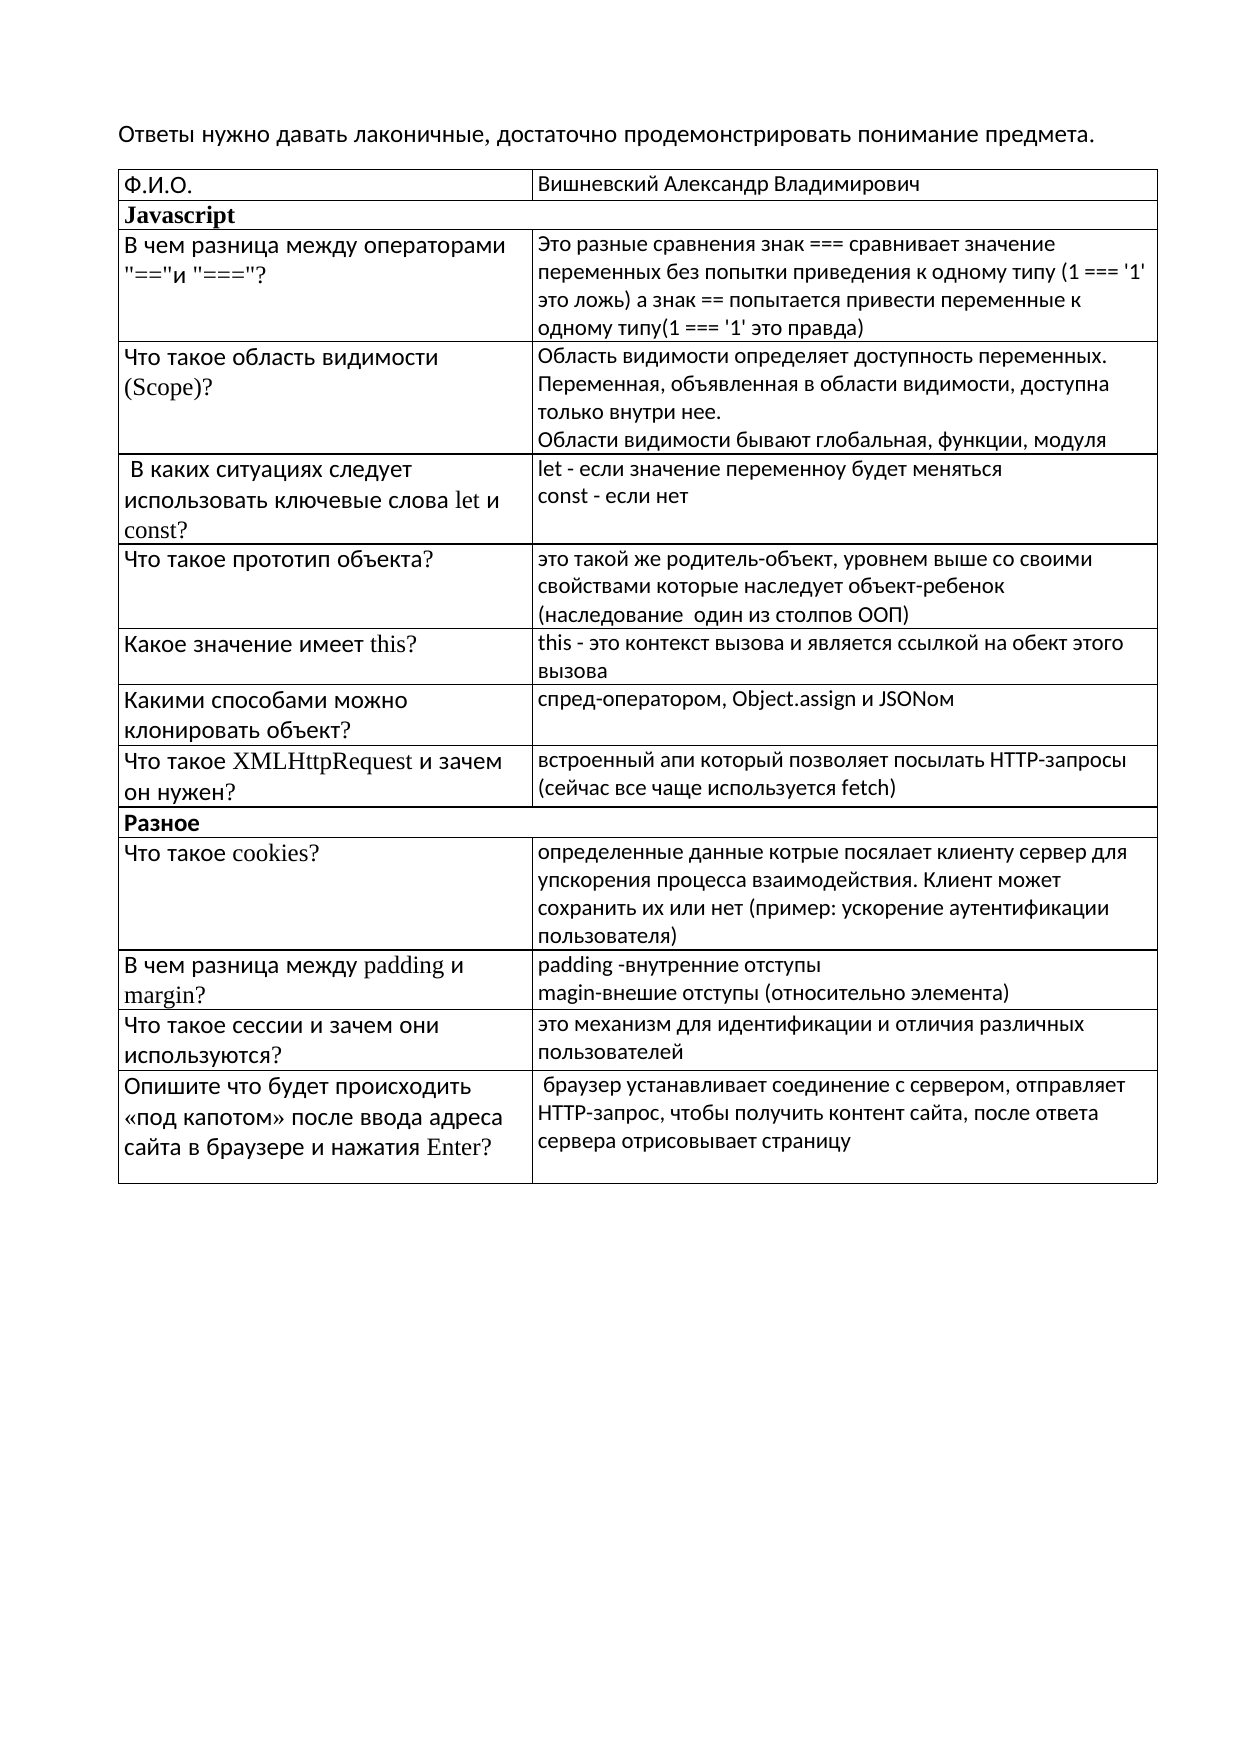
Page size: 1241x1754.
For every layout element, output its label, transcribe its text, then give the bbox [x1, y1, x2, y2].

table_cell В чем разница между padding и margin? [119, 951, 532, 1009]
table_cell Что такое XMLHttpRequest и зачем он нужен? [119, 746, 532, 806]
table_cell let - если значение переменноу будет меняться const - если нет [533, 455, 1157, 543]
table_cell Что такое cookies? [119, 838, 532, 949]
table_cell Область видимости определяет доступность переменных. Переменная, объявленная в области видимости, доступна только внутри нее. Области видимости бывают глобальная, функции, модуля [533, 342, 1157, 453]
table_cell Какое значение имеет this? [119, 629, 532, 684]
table_cell В чем разница между операторами "=="и "==="? [119, 230, 532, 341]
table_header Вишневский Александр Владимирович [533, 170, 1157, 200]
table_cell Разное [119, 808, 1157, 837]
table_cell Какими способами можно клонировать объект? [119, 685, 532, 745]
table_cell Javascript [119, 201, 1157, 229]
table_header Ф.И.О. [119, 170, 532, 200]
table_cell Что такое прототип объекта? [119, 545, 532, 628]
table_cell браузер устанавливает соединение с сервером, отправляет HTTP-запрос, чтобы получить контент сайта, после ответа сервера отрисовывает страницу [533, 1071, 1157, 1183]
table_cell Что такое область видимости (Scope)? [119, 342, 532, 453]
table_cell спред-оператором, Object.assign и JSONом [533, 685, 1157, 745]
table_cell Опишите что будет происходить «под капотом» после ввода адреса сайта в браузере и нажатия Enter? [119, 1071, 532, 1183]
table_cell В каких ситуациях следует использовать ключевые слова let и const? [119, 455, 532, 543]
table_cell Это разные сравнения знак === сравнивает значение переменных без попытки приведения к одному типу (1 === '1' это ложь) а знак == попытается привести переменные к одному типу(1 === '1' это правда) [533, 230, 1157, 341]
table_cell Что такое сессии и зачем они используются? [119, 1010, 532, 1070]
table_cell padding -внутренние отступы magin-внешие отступы (относительно элемента) [533, 951, 1157, 1009]
table_cell это механизм для идентификации и отличия различных пользователей [533, 1010, 1157, 1070]
text Ответы нужно давать лаконичные, достаточно продемонстрировать понимание предмета. [118, 118, 1122, 149]
table_cell определенные данные котрые посялает клиенту сервер для упскорения процесса взаимодействия. Клиент может сохранить их или нет (пример: ускорение аутентификации пользователя) [533, 838, 1157, 949]
table_cell встроенный апи который позволяет посылать HTTP-запросы (сейчас все чаще используется fetch) [533, 746, 1157, 806]
table_cell this - это контекст вызова и является ссылкой на обект этого вызова [533, 629, 1157, 684]
table_cell это такой же родитель-объект, уровнем выше со своими свойствами которые наследует объект-ребенок (наследование один из столпов ООП) [533, 545, 1157, 628]
